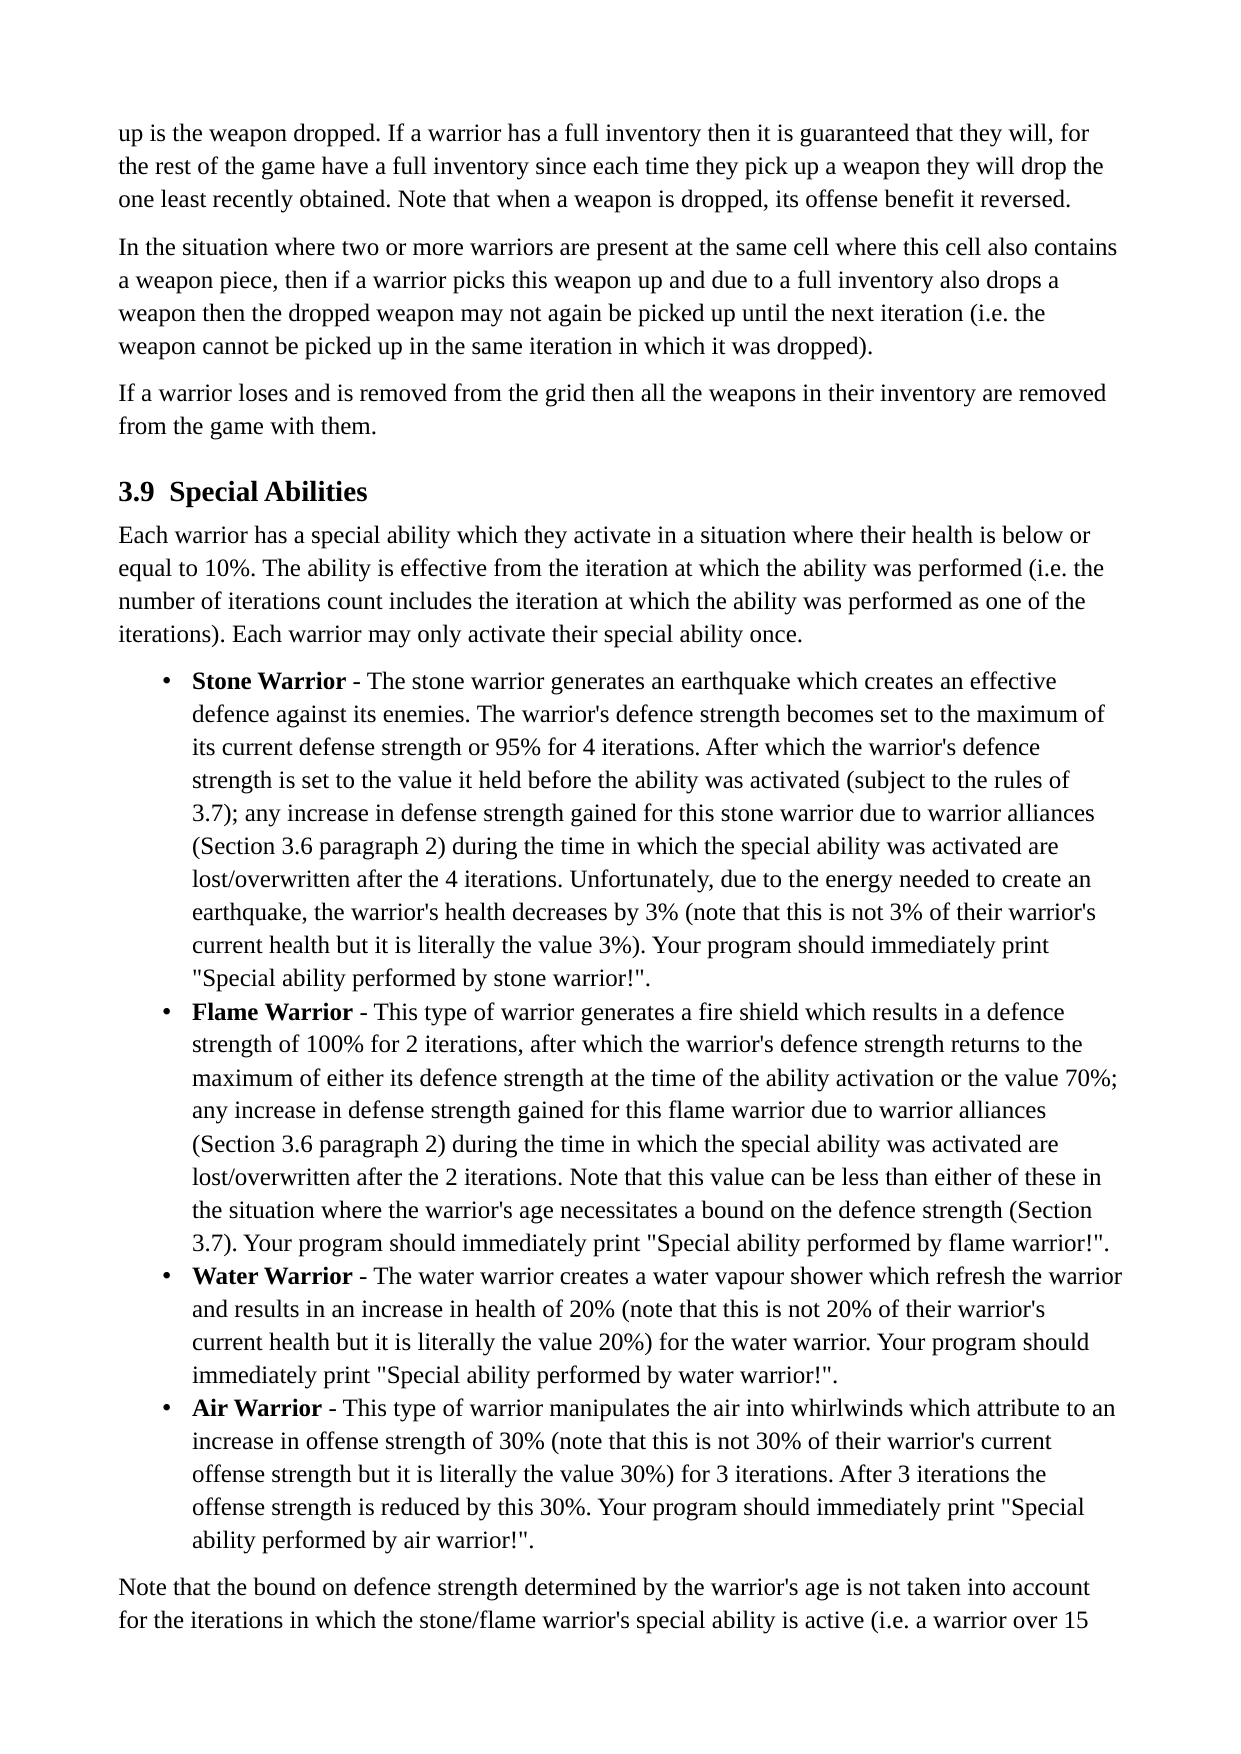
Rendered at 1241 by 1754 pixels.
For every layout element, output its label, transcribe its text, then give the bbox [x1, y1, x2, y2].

text In the situation where two or more warriors are present at the same cell where this cell also contains a weapon piece, then if a warrior picks this weapon up and due to a full inventory also drops a weapon then the dropped weapon may not again be picked up until the next iteration (i.e. the weapon cannot be picked up in the same iteration in which it was dropped). [118, 232, 1122, 359]
text up is the weapon dropped. If a warrior has a full inventory then it is guaranteed that they will, for the rest of the game have a full inventory since each time they pick up a weapon they will drop the one least recently obtained. Note that when a weapon is dropped, its offense benefit it reversed. [118, 118, 1122, 213]
list Water Warrior - The water warrior creates a water vapour shower which refresh the warrior and results in an increase in health of 20% (note that this is not 20% of their warrior's current health but it is literally the value 20%) for the water warrior. Your program should immediately print "Special ability performed by water warrior!". [162, 1261, 1122, 1388]
text Each warrior has a special ability which they activate in a situation where their health is below or equal to 10%. The ability is effective from the iteration at which the ability was performed (i.e. the number of iterations count includes the iteration at which the ability was performed as one of the iterations). Each warrior may only activate their special ability once. [118, 520, 1122, 647]
list Air Warrior - This type of warrior manipulates the air into whirlwinds which attribute to an increase in offense strength of 30% (note that this is not 30% of their warrior's current offense strength but it is literally the value 30%) for 3 iterations. After 3 iterations the offense strength is reduced by this 30%. Your program should immediately print "Special ability performed by air warrior!". [162, 1393, 1122, 1554]
list Flame Warrior - This type of warrior generates a fire shield which results in a defence strength of 100% for 2 iterations, after which the warrior's defence strength returns to the maximum of either its defence strength at the time of the ability activation or the value 70%; any increase in defense strength gained for this flame warrior due to warrior alliances (Section 3.6 paragraph 2) during the time in which the special ability was activated are lost/overwritten after the 2 iterations. Note that this value can be less than either of these in the situation where the warrior's age necessitates a bound on the defence strength (Section 3.7). Your program should immediately print "Special ability performed by flame warrior!". [162, 997, 1122, 1256]
list Stone Warrior - The stone warrior generates an earthquake which creates an effective defence against its enemies. The warrior's defence strength becomes set to the maximum of its current defense strength or 95% for 4 iterations. After which the warrior's defence strength is set to the value it held before the ability was activated (subject to the rules of 3.7); any increase in defense strength gained for this stone warrior due to warrior alliances (Section 3.6 paragraph 2) during the time in which the special ability was activated are lost/overwritten after the 4 iterations. Unfortunately, due to the energy needed to create an earthquake, the warrior's health decreases by 3% (note that this is not 3% of their warrior's current health but it is literally the value 3%). Your program should immediately print "Special ability performed by stone warrior!". [162, 666, 1122, 992]
subtitle 3.9 Special Abilities [118, 474, 1122, 507]
text If a warrior loses and is removed from the grid then all the weapons in their inventory are removed from the game with them. [118, 378, 1122, 440]
text Note that the bound on defence strength determined by the warrior's age is not taken into account for the iterations in which the stone/flame warrior's special ability is active (i.e. a warrior over 15 [118, 1572, 1122, 1634]
